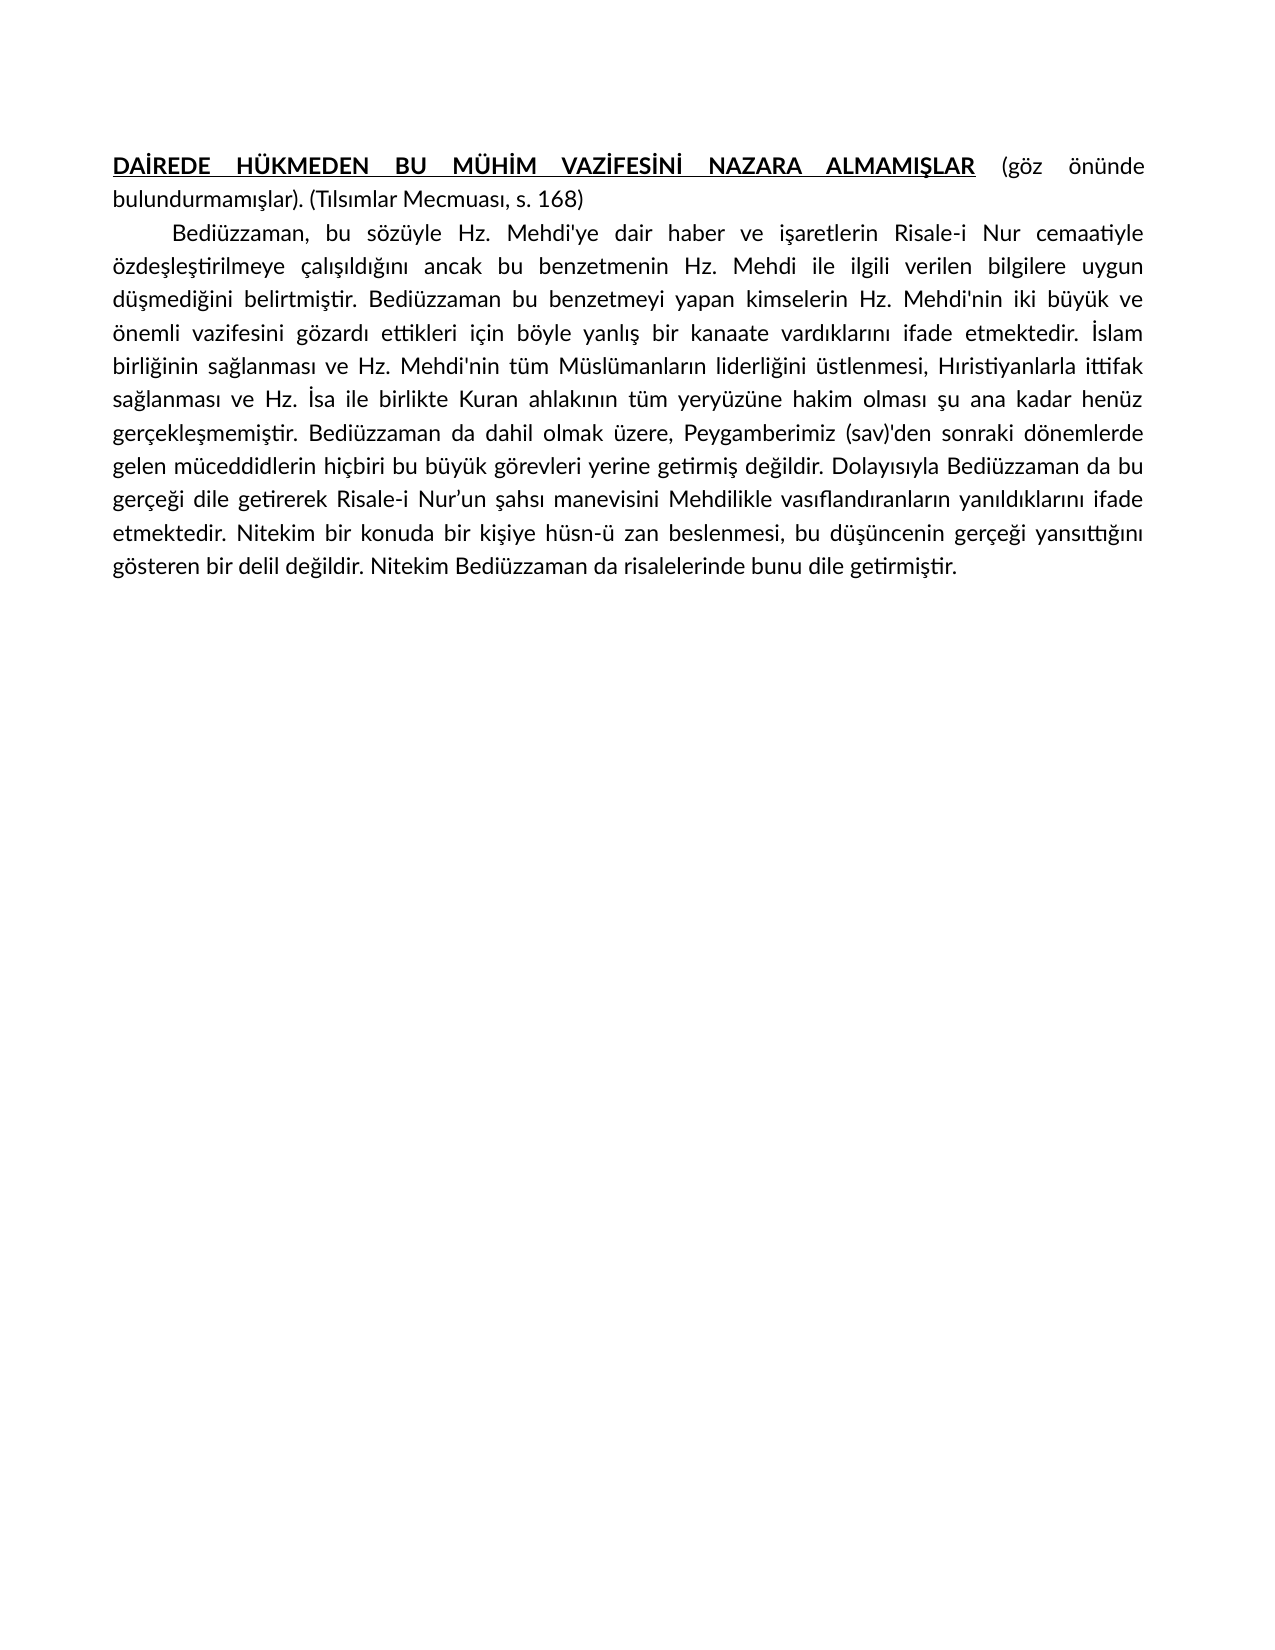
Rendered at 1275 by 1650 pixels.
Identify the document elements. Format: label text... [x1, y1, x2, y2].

text DAİREDE HÜKMEDEN BU MÜHİM VAZİFESİNİ NAZARA ALMAMIŞLAR (göz önünde bulundurmamışlar). (Tılsımlar Mecmuası, s. 168) [112, 148, 1145, 214]
text Bediüzzaman, bu sözüyle Hz. Mehdi'ye dair haber ve işaretlerin Risale-i Nur cemaatiyle özdeşleştirilmeye çalışıldığını ancak bu benzetmenin Hz. Mehdi ile ilgili verilen bilgilere uygun düşmediğini belirtmiştir. Bediüzzaman bu benzetmeyi yapan kimselerin Hz. Mehdi'nin iki büyük ve önemli vazifesini gözardı ettikleri için böyle yanlış bir kanaate vardıklarını ifade etmektedir. İslam birliğinin sağlanması ve Hz. Mehdi'nin tüm Müslümanların liderliğini üstlenmesi, Hıristiyanlarla ittifak sağlanması ve Hz. İsa ile birlikte Kuran ahlakının tüm yeryüzüne hakim olması şu ana kadar henüz gerçekleşmemiştir. Bediüzzaman da dahil olmak üzere, Peygamberimiz (sav)'den sonraki dönemlerde gelen müceddidlerin hiçbiri bu büyük görevleri yerine getirmiş değildir. Dolayısıyla Bediüzzaman da bu gerçeği dile getirerek Risale-i Nur’un şahsı manevisini Mehdilikle vasıflandıranların yanıldıklarını ifade etmektedir. Nitekim bir konuda bir kişiye hüsn-ü zan beslenmesi, bu düşüncenin gerçeği yansıttığını gösteren bir delil değildir. Nitekim Bediüzzaman da risalelerinde bunu dile getirmiştir. [112, 214, 1145, 581]
